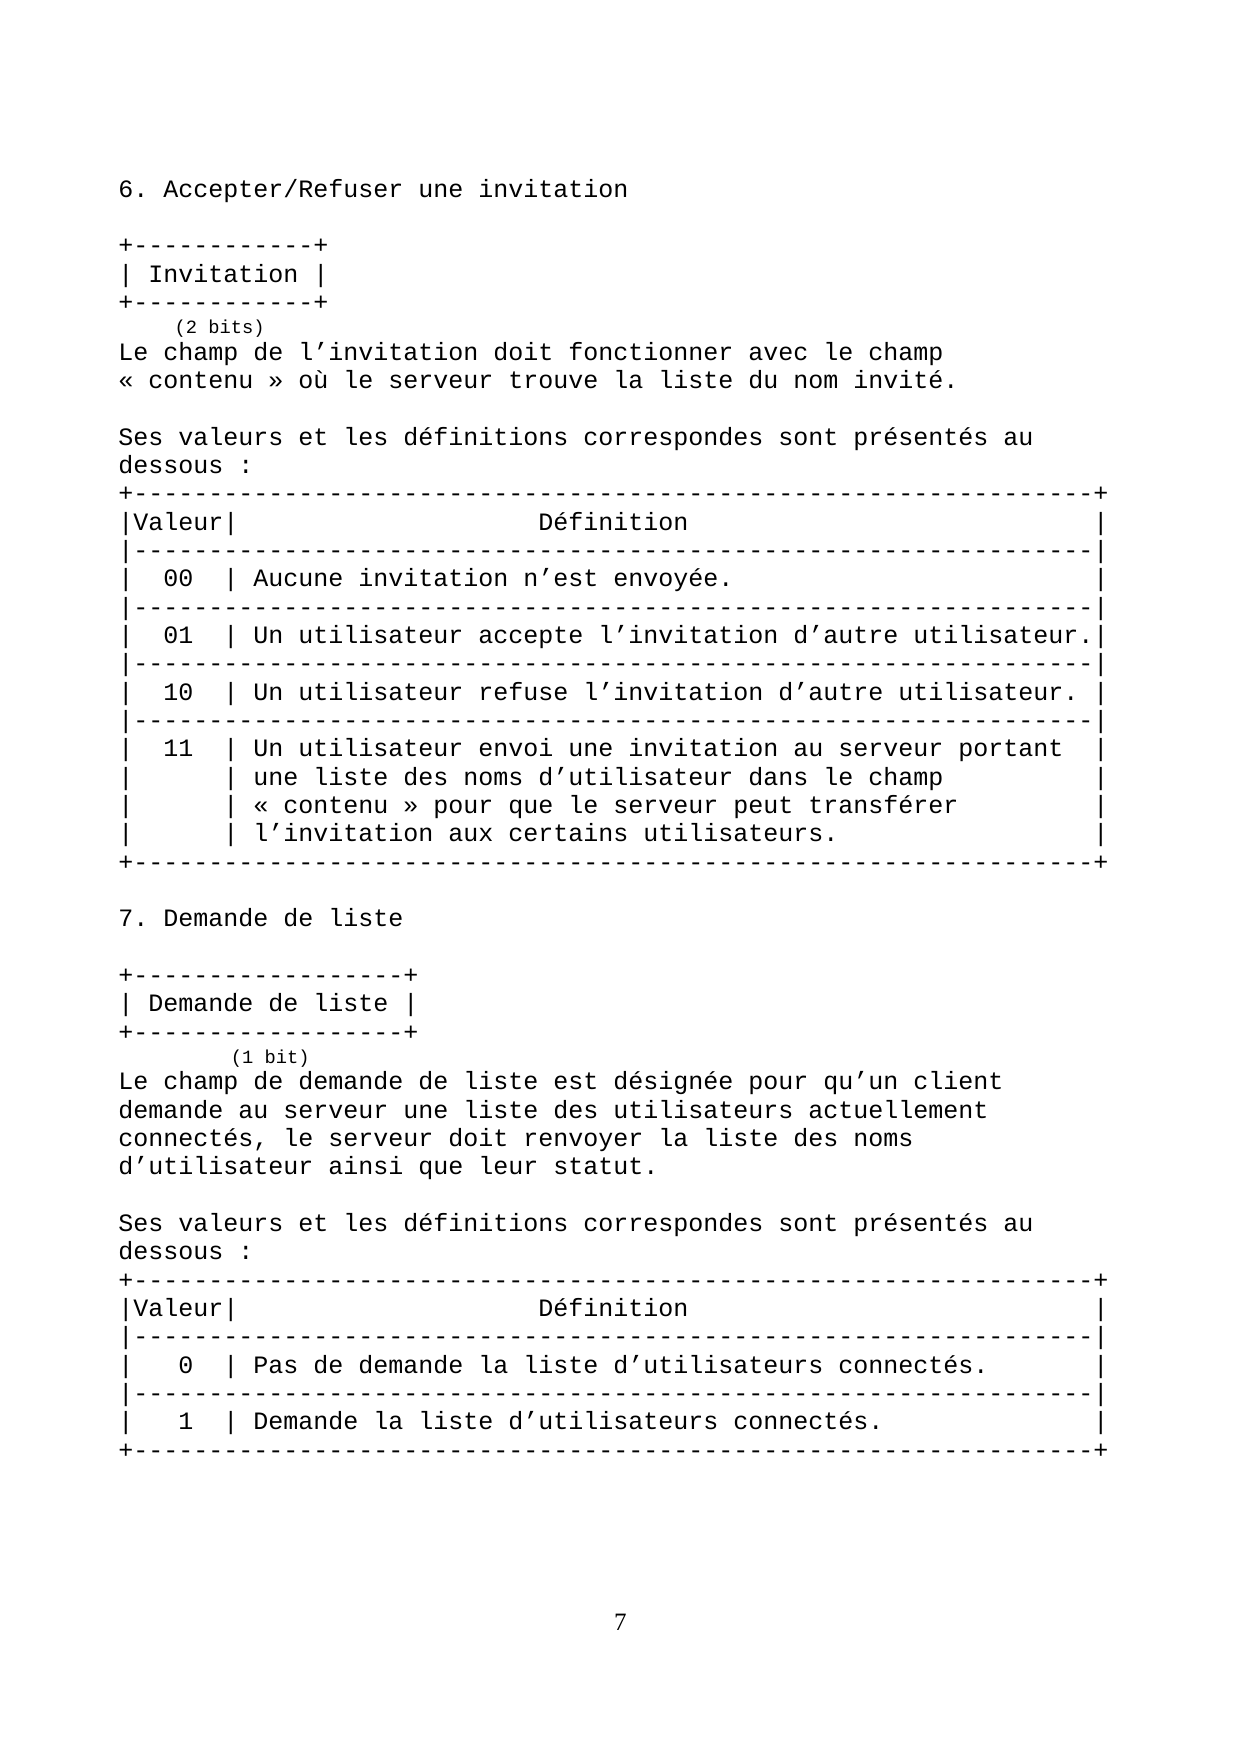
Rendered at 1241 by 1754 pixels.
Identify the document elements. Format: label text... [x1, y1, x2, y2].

text | 01 | Un utilisateur accepte l’invitation d’autre utilisateur.| [118, 623, 1122, 651]
text | | une liste des noms d’utilisateur dans le champ | [118, 764, 1122, 793]
text |Valeur| Définition | [118, 509, 1122, 538]
text |----------------------------------------------------------------| [118, 1324, 1122, 1352]
text |----------------------------------------------------------------| [118, 708, 1122, 736]
text +----------------------------------------------------------------+ [118, 849, 1122, 878]
text | Invitation | [118, 261, 1122, 290]
text Le champ de l’invitation doit fonctionner avec le champ « contenu » où le serveur trouve la liste du nom invité. [118, 339, 1122, 396]
text | 1 | Demande la liste d’utilisateurs connectés. | [118, 1409, 1122, 1437]
text | 0 | Pas de demande la liste d’utilisateurs connectés. | [118, 1352, 1122, 1381]
text (1 bit) [118, 1048, 1122, 1069]
text |----------------------------------------------------------------| [118, 651, 1122, 679]
text Le champ de demande de liste est désignée pour qu’un client demande au serveur une liste des utilisateurs actuellement connectés, le serveur doit renvoyer la liste des noms d’utilisateur ainsi que leur statut. [118, 1069, 1122, 1182]
text +----------------------------------------------------------------+ [118, 481, 1122, 509]
text |----------------------------------------------------------------| [118, 538, 1122, 566]
text | | l’invitation aux certains utilisateurs. | [118, 821, 1122, 849]
text +------------+ [118, 233, 1122, 261]
text +------------------+ [118, 963, 1122, 991]
text | | « contenu » pour que le serveur peut transférer | [118, 793, 1122, 821]
text (2 bits) [118, 318, 1122, 339]
text | 00 | Aucune invitation n’est envoyée. | [118, 566, 1122, 594]
text +----------------------------------------------------------------+ [118, 1437, 1122, 1466]
text | 11 | Un utilisateur envoi une invitation au serveur portant | [118, 736, 1122, 764]
text Ses valeurs et les définitions correspondes sont présentés au dessous : [118, 424, 1122, 481]
text | Demande de liste | [118, 991, 1122, 1019]
text +------------------+ [118, 1019, 1122, 1048]
text |----------------------------------------------------------------| [118, 1381, 1122, 1409]
text |----------------------------------------------------------------| [118, 594, 1122, 623]
text 7. Demande de liste [118, 906, 1122, 934]
text | 10 | Un utilisateur refuse l’invitation d’autre utilisateur. | [118, 679, 1122, 708]
text +----------------------------------------------------------------+ [118, 1267, 1122, 1296]
text 6. Accepter/Refuser une invitation [118, 176, 1122, 205]
text |Valeur| Définition | [118, 1296, 1122, 1324]
text Ses valeurs et les définitions correspondes sont présentés au dessous : [118, 1211, 1122, 1267]
text +------------+ [118, 290, 1122, 318]
